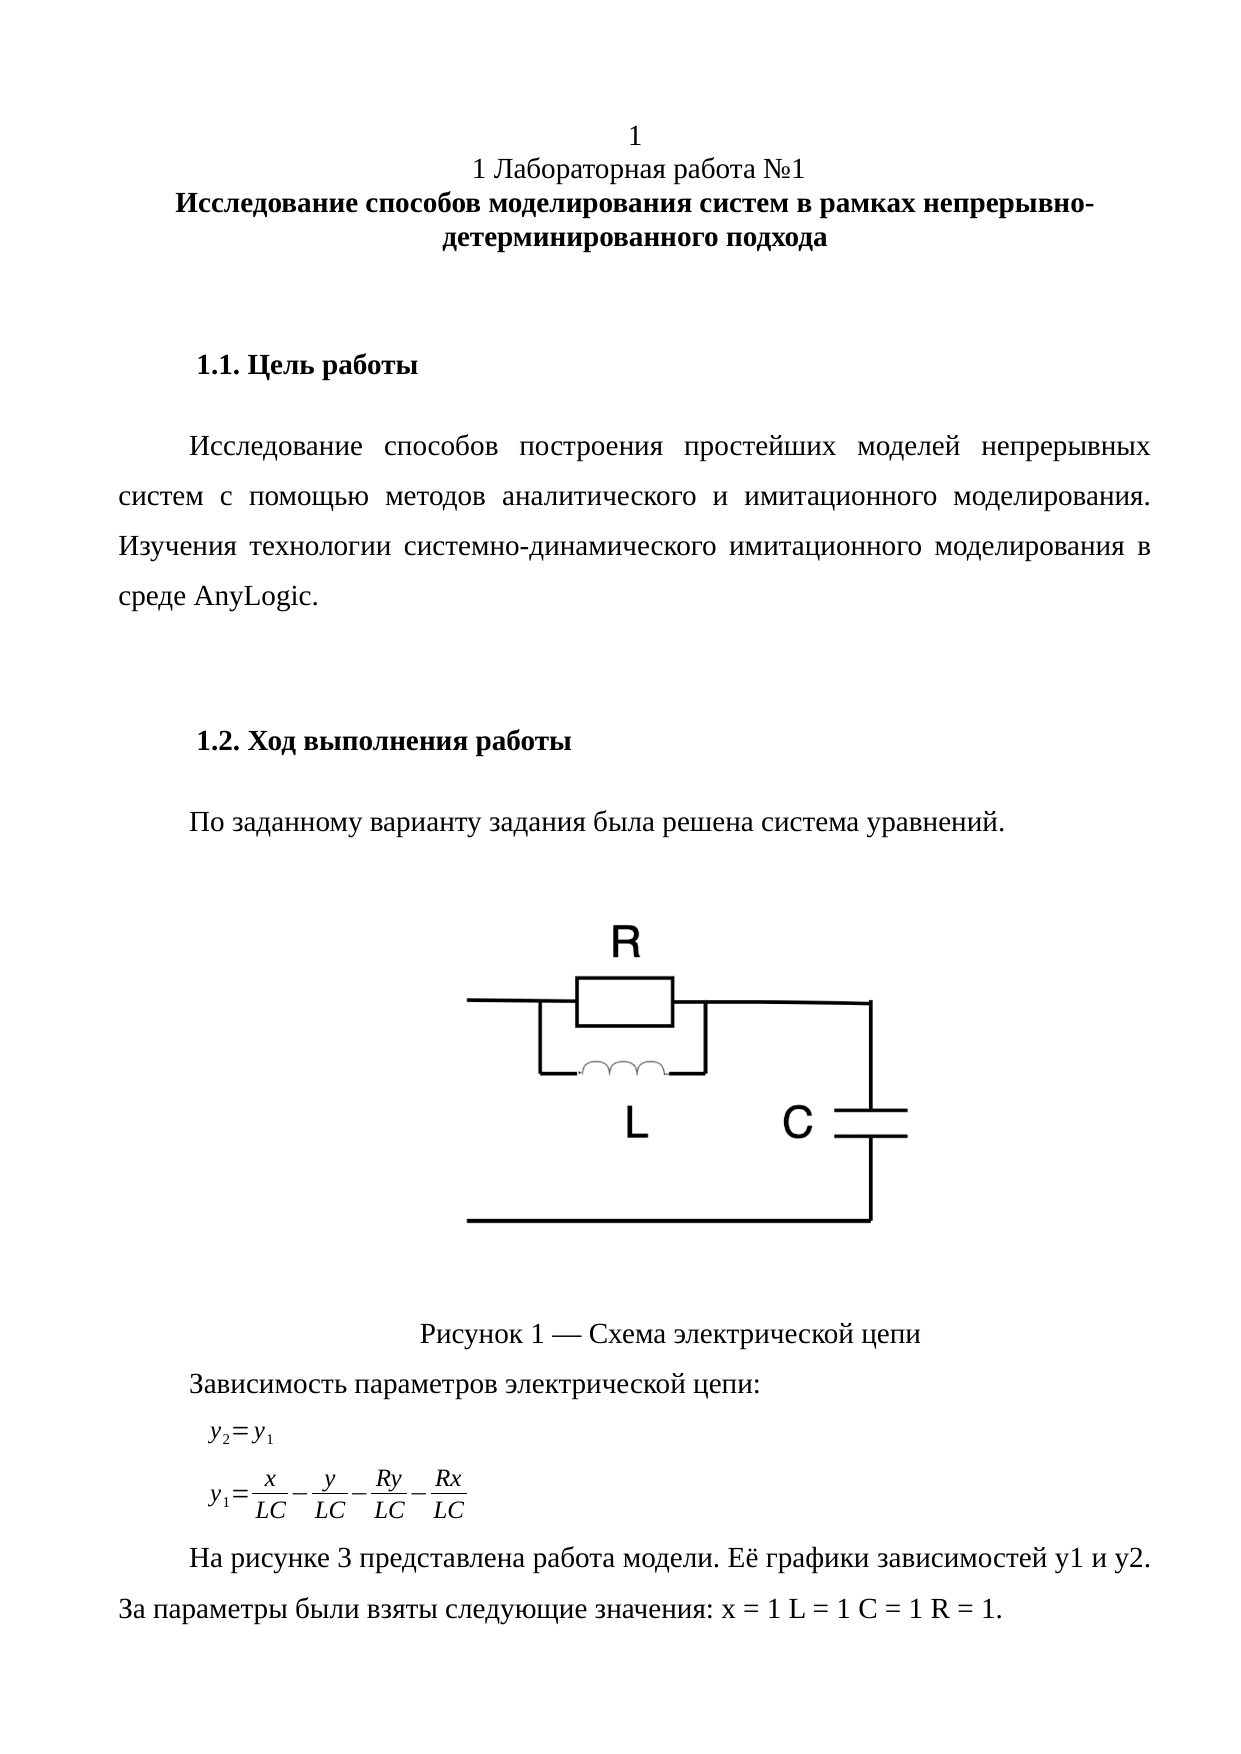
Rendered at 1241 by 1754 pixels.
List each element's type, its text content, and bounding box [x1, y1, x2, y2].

text По заданному варианту задания была решена система уравнений. [118, 804, 1152, 838]
subtitle Ход выполнения работы [118, 723, 1152, 757]
picture [366, 866, 974, 1300]
subtitle Цель работы [118, 347, 1152, 380]
text Исследование способов построения простейших моделей непрерывных систем с помощью методов аналитического и имитационного моделирования. Изучения технологии системно-динамического имитационного моделирования в среде AnyLogic. [118, 428, 1152, 612]
text Рисунок 1 — Схема электрической цепи [367, 1300, 974, 1350]
subtitle Исследование способов моделирования систем в рамках непрерывно-детерминированного подхода [118, 185, 1152, 252]
subtitle Лабораторная работа №1 [118, 152, 1152, 185]
text Зависимость параметров электрической цепи: [118, 1366, 1152, 1400]
text На рисунке 3 представлена работа модели. Её графики зависимостей y1 и y2. За параметры были взяты следующие значения: x = 1 L = 1 C = 1 R = 1. [118, 1541, 1152, 1624]
